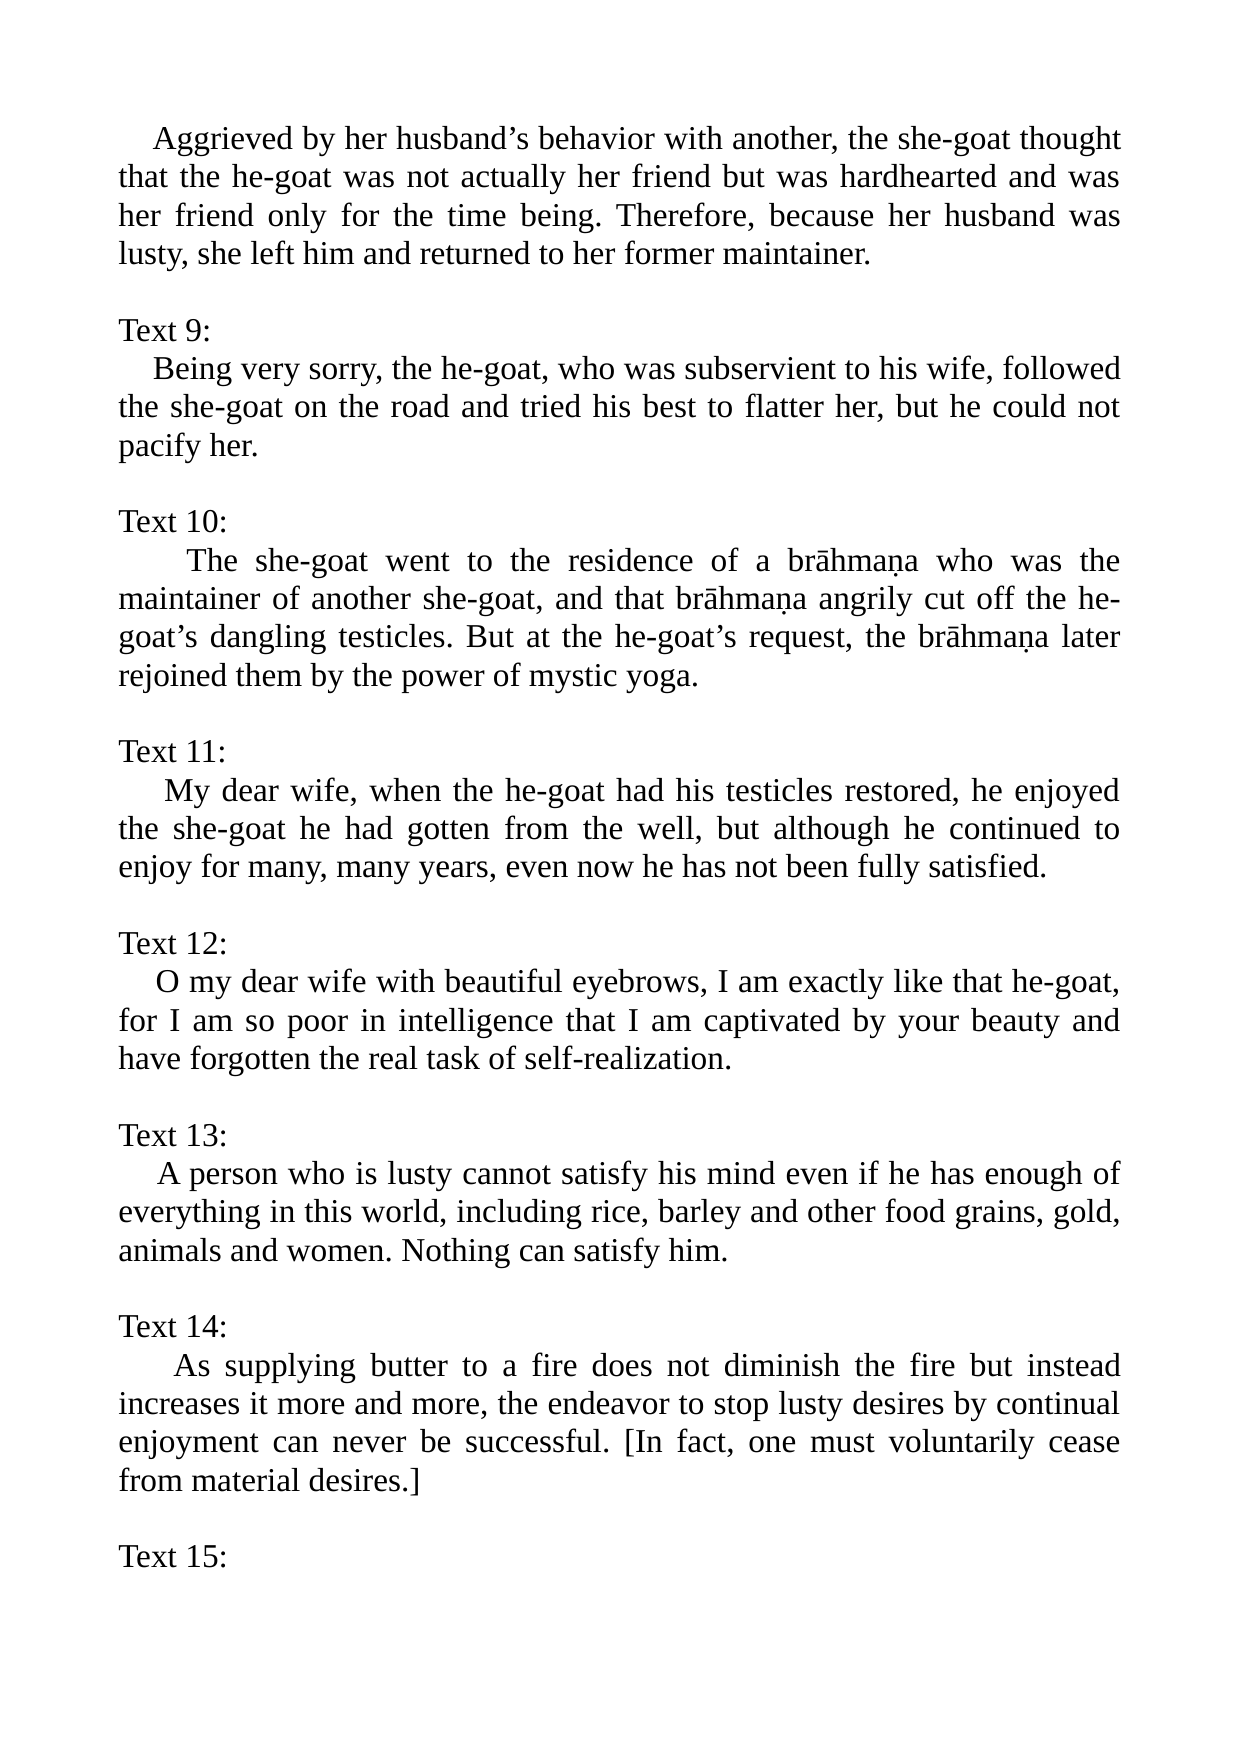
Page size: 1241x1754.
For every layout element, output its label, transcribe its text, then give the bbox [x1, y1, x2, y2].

text Being very sorry, the he-goat, who was subservient to his wife, followed the she-goat on the road and tried his best to flatter her, but he could not pacify her. [118, 348, 1122, 463]
text Text 14: [118, 1306, 1122, 1345]
text My dear wife, when the he-goat had his testicles restored, he enjoyed the she-goat he had gotten from the well, but although he continued to enjoy for many, many years, even now he has not been fully satisfied. [118, 770, 1122, 885]
text O my dear wife with beautiful eyebrows, I am exactly like that he-goat, for I am so poor in intelligence that I am captivated by your beauty and have forgotten the real task of self-realization. [118, 961, 1122, 1076]
text The she-goat went to the residence of a brāhmaṇa who was the maintainer of another she-goat, and that brāhmaṇa angrily cut off the he-goat’s dangling testicles. But at the he-goat’s request, the brāhmaṇa later rejoined them by the power of mystic yoga. [118, 540, 1122, 693]
text As supplying butter to a fire does not diminish the fire but instead increases it more and more, the endeavor to stop lusty desires by continual enjoyment can never be successful. [In fact, one must voluntarily cease from material desires.] [118, 1345, 1122, 1498]
text Aggrieved by her husband’s behavior with another, the she-goat thought that the he-goat was not actually her friend but was hardhearted and was her friend only for the time being. Therefore, because her husband was lusty, she left him and returned to her former maintainer. [118, 118, 1122, 271]
text Text 10: [118, 501, 1122, 540]
text Text 13: [118, 1115, 1122, 1153]
text Text 9: [118, 310, 1122, 348]
text A person who is lusty cannot satisfy his mind even if he has enough of everything in this world, including rice, barley and other food grains, gold, animals and women. Nothing can satisfy him. [118, 1153, 1122, 1268]
text Text 15: [118, 1536, 1122, 1575]
text Text 11: [118, 731, 1122, 770]
text Text 12: [118, 923, 1122, 961]
